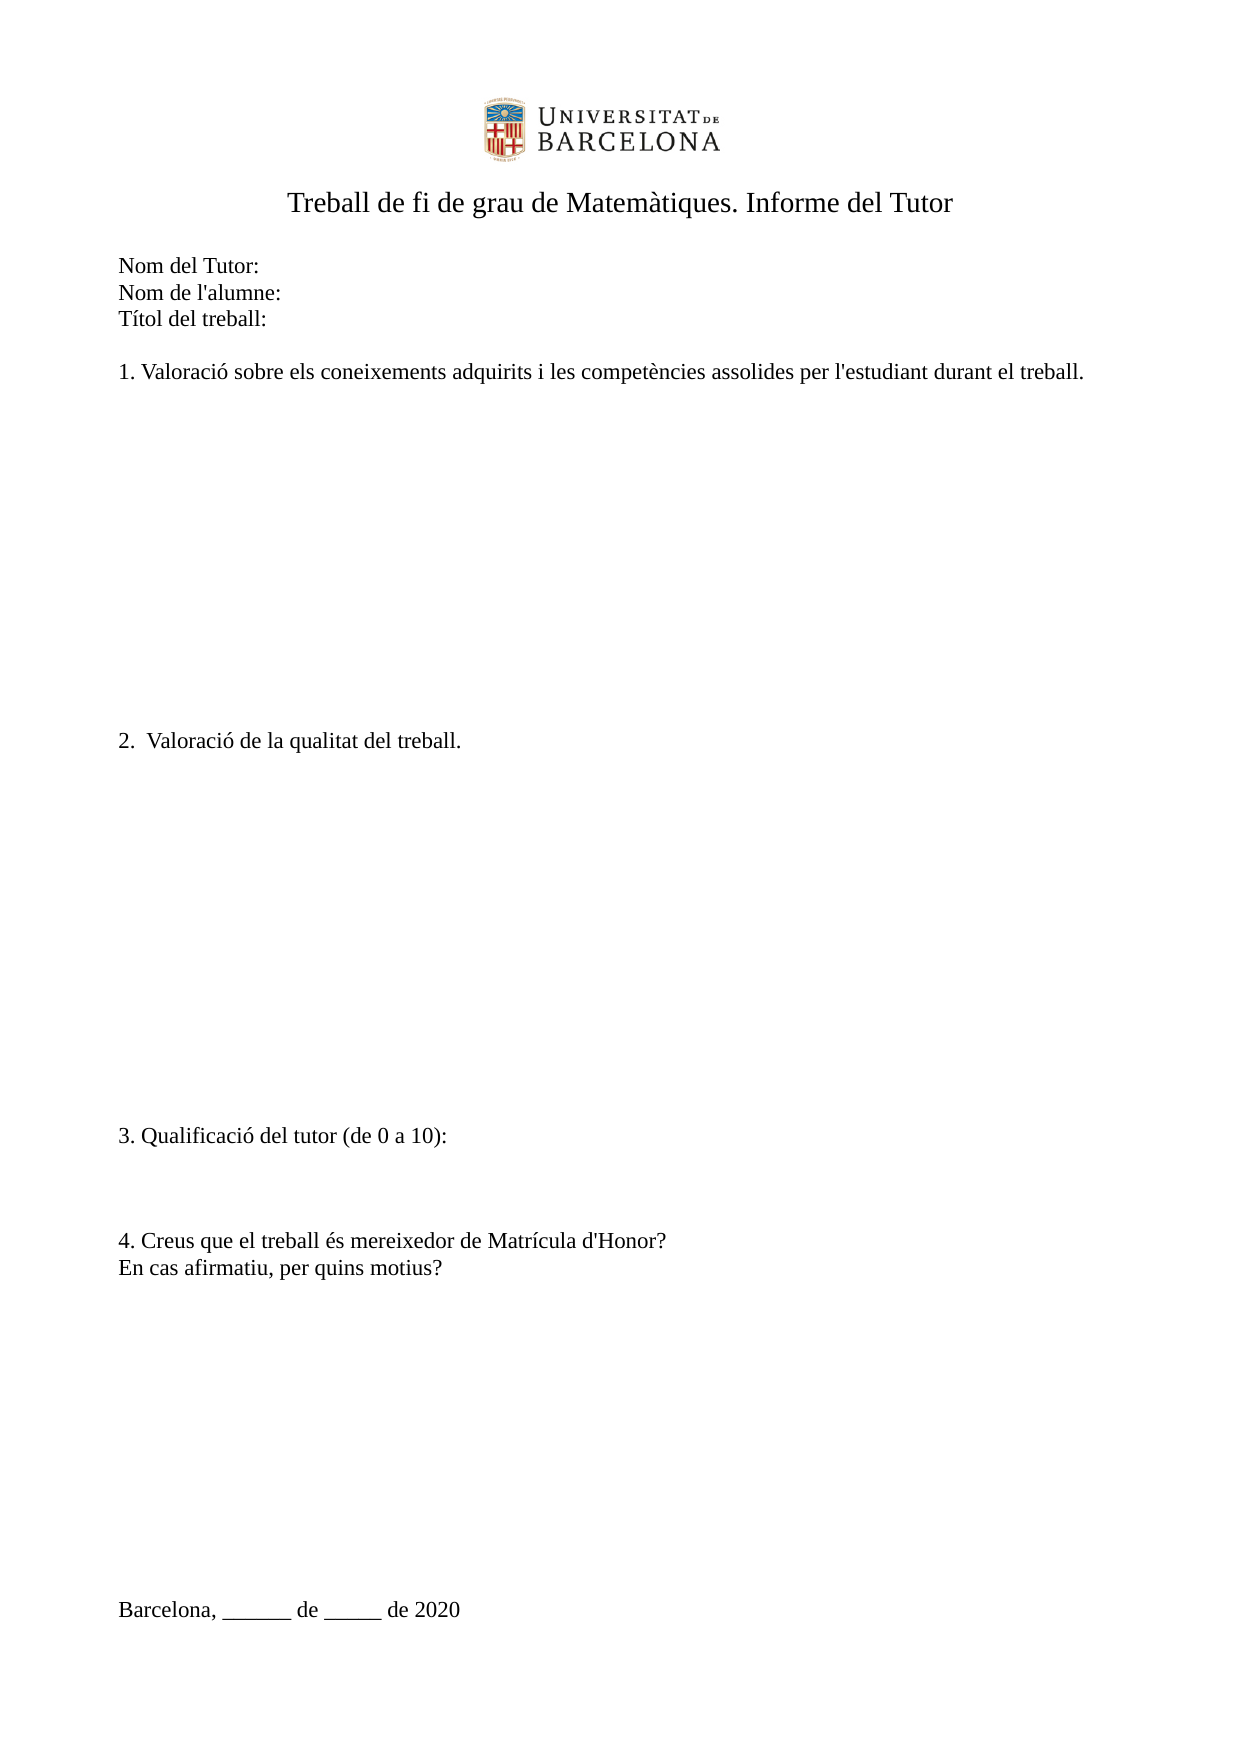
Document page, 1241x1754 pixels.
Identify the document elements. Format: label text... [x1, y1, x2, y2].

text 4. Creus que el treball és mereixedor de Matrícula d'Honor? [118, 1227, 1122, 1254]
text Treball de fi de grau de Matemàtiques. Informe del Tutor [118, 185, 1122, 219]
text 3. Qualificació del tutor (de 0 a 10): [118, 1122, 1122, 1148]
text Títol del treball: [118, 305, 1122, 331]
text En cas afirmatiu, per quins motius? [118, 1254, 1122, 1280]
text Nom de l'alumne: [118, 279, 1122, 305]
text Nom del Tutor: [118, 252, 1122, 279]
text 1. Valoració sobre els coneixements adquirits i les competències assolides per l'estudiant durant el treball. [118, 358, 1122, 384]
text Barcelona, ______ de _____ de 2020 [118, 1596, 1122, 1623]
picture [475, 85, 765, 178]
text 2. Valoració de la qualitat del treball. [118, 727, 1122, 753]
